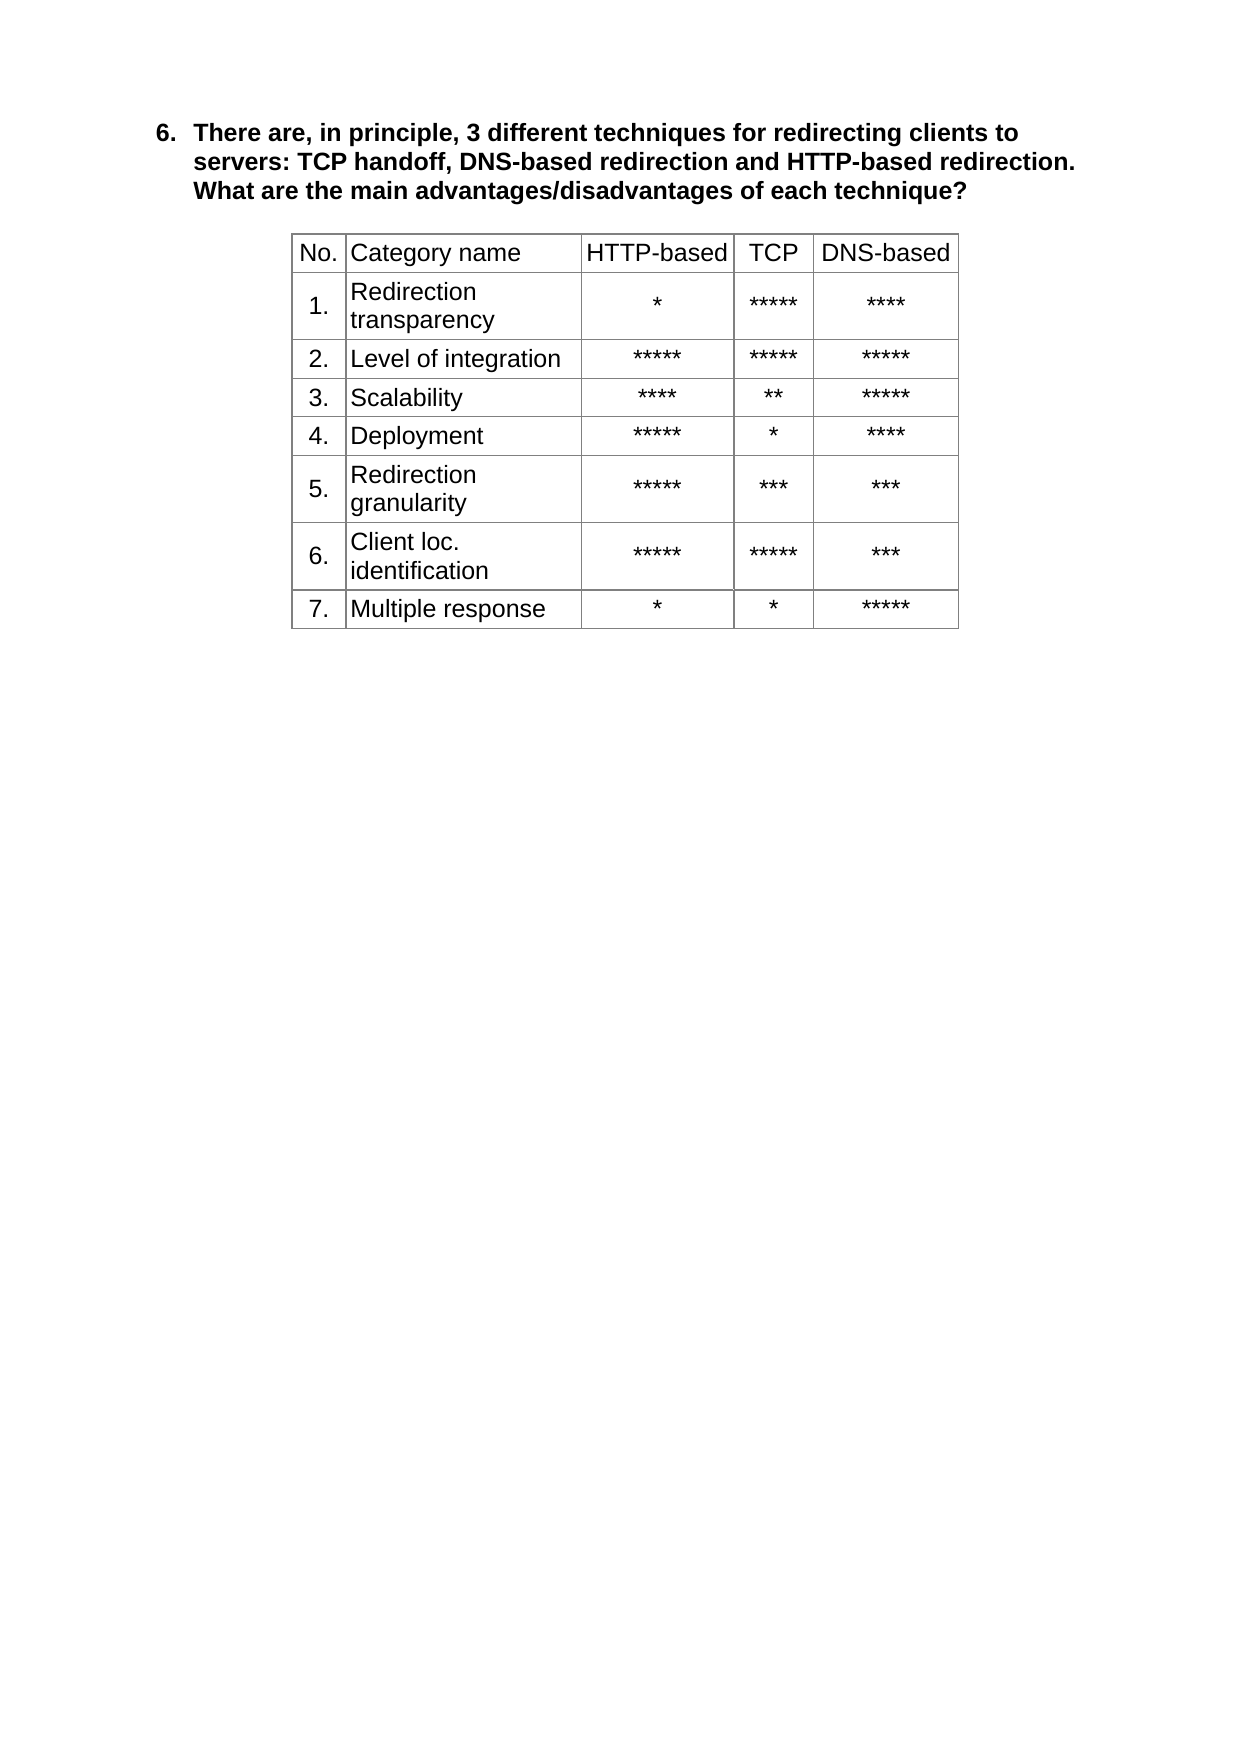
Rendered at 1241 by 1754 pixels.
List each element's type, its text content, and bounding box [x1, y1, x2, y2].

table_cell **** [814, 417, 958, 454]
table_cell *** [814, 456, 958, 522]
table_cell **** [814, 273, 958, 339]
table_cell ***** [582, 417, 733, 454]
table_cell ***** [814, 379, 958, 416]
table_header HTTP-based [582, 235, 733, 272]
table_header DNS-based [814, 235, 958, 272]
table_cell Redirection transparency [347, 273, 581, 339]
table_cell *** [735, 456, 813, 522]
table_cell ***** [735, 340, 813, 377]
table_header Category name [347, 235, 581, 272]
table_cell Deployment [347, 417, 581, 454]
table_cell 6. [293, 523, 345, 589]
table_cell 2. [293, 340, 345, 377]
table_cell ***** [814, 340, 958, 377]
table_cell 7. [293, 591, 345, 628]
table_cell ***** [582, 340, 733, 377]
table_cell ** [735, 379, 813, 416]
table_cell ***** [582, 523, 733, 589]
table_cell 1. [293, 273, 345, 339]
table_header TCP [735, 235, 813, 272]
table_cell *** [814, 523, 958, 589]
table_cell 4. [293, 417, 345, 454]
table_cell **** [582, 379, 733, 416]
table_cell * [582, 273, 733, 339]
table_cell ***** [814, 591, 958, 628]
table_cell ***** [735, 523, 813, 589]
table_cell Multiple response [347, 591, 581, 628]
table_cell Client loc. identification [347, 523, 581, 589]
table_cell ***** [735, 273, 813, 339]
table_cell Scalability [347, 379, 581, 416]
table_cell ***** [582, 456, 733, 522]
table_cell Redirection granularity [347, 456, 581, 522]
table_header No. [293, 235, 345, 272]
list There are, in principle, 3 different techniques for redirecting clients to servers: TCP handoff, DNS-based redirection and HTTP-based redirection. What are the main advantages/disadvantages of each technique? [156, 118, 1122, 204]
table_cell 3. [293, 379, 345, 416]
table_cell * [735, 417, 813, 454]
table_cell 5. [293, 456, 345, 522]
table_cell Level of integration [347, 340, 581, 377]
table_cell * [582, 591, 733, 628]
table_cell * [735, 591, 813, 628]
